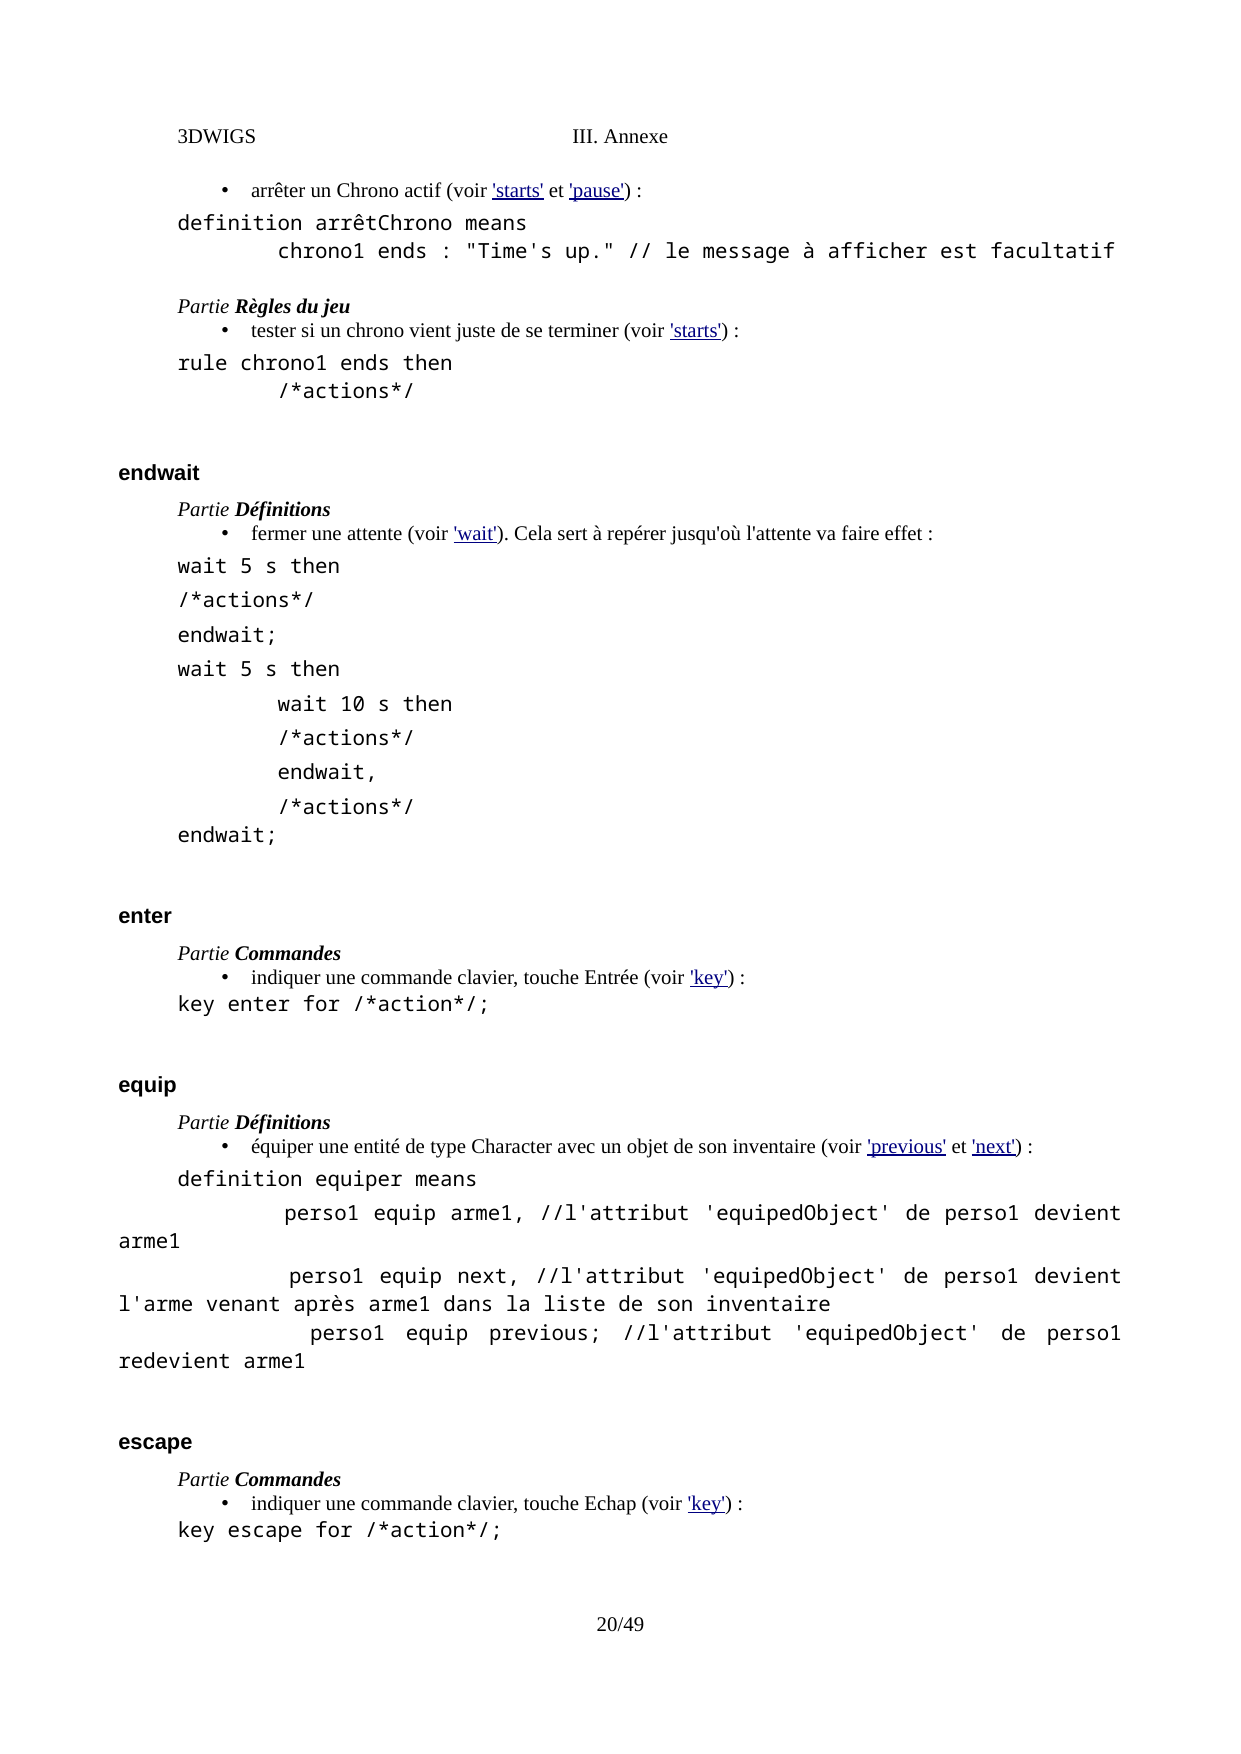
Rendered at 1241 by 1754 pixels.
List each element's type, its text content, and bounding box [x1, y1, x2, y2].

list indiquer une commande clavier, touche Entrée (voir 'key') : [162, 965, 1122, 989]
text wait 5 s then [118, 551, 1122, 579]
list tester si un chrono vient juste de se terminer (voir 'starts') : [162, 318, 1122, 342]
text Partie Définitions [118, 1109, 1122, 1134]
subtitle enter [118, 903, 1122, 928]
text perso1 equip arme1, //l'attribut 'equipedObject' de perso1 devient arme1 [118, 1198, 1122, 1255]
list équiper une entité de type Character avec un objet de son inventaire (voir 'previous' et 'next') : [162, 1134, 1122, 1158]
text definition arrêtChrono means [118, 208, 1122, 236]
subtitle equip [118, 1072, 1122, 1097]
subtitle endwait [118, 459, 1122, 484]
text Partie Commandes [118, 1467, 1122, 1491]
text /*actions*/ [118, 586, 1122, 614]
text Partie Définitions [118, 497, 1122, 521]
text /*actions*/ [118, 792, 1122, 820]
text perso1 equip previous; //l'attribut 'equipedObject' de perso1 redevient arme1 [118, 1318, 1122, 1374]
text chrono1 ends : "Time's up." // le message à afficher est facultatif [118, 236, 1122, 264]
text definition equiper means [118, 1164, 1122, 1192]
text endwait; [118, 620, 1122, 648]
text Partie Règles du jeu [118, 294, 1122, 318]
list arrêter un Chrono actif (voir 'starts' et 'pause') : [162, 178, 1122, 202]
text key escape for /*action*/; [118, 1515, 1122, 1543]
text rule chrono1 ends then [118, 348, 1122, 376]
text wait 10 s then [118, 689, 1122, 717]
subtitle escape [118, 1429, 1122, 1454]
text endwait, [118, 757, 1122, 786]
list indiquer une commande clavier, touche Echap (voir 'key') : [162, 1491, 1122, 1515]
text wait 5 s then [118, 654, 1122, 683]
text /*actions*/ [118, 723, 1122, 751]
list fermer une attente (voir 'wait'). Cela sert à repérer jusqu'où l'attente va faire effet : [162, 521, 1122, 545]
text Partie Commandes [118, 941, 1122, 965]
text key enter for /*action*/; [118, 989, 1122, 1017]
text /*actions*/ [118, 376, 1122, 405]
text endwait; [118, 820, 1122, 849]
text perso1 equip next, //l'attribut 'equipedObject' de perso1 devient l'arme venant après arme1 dans la liste de son inventaire [118, 1261, 1122, 1318]
